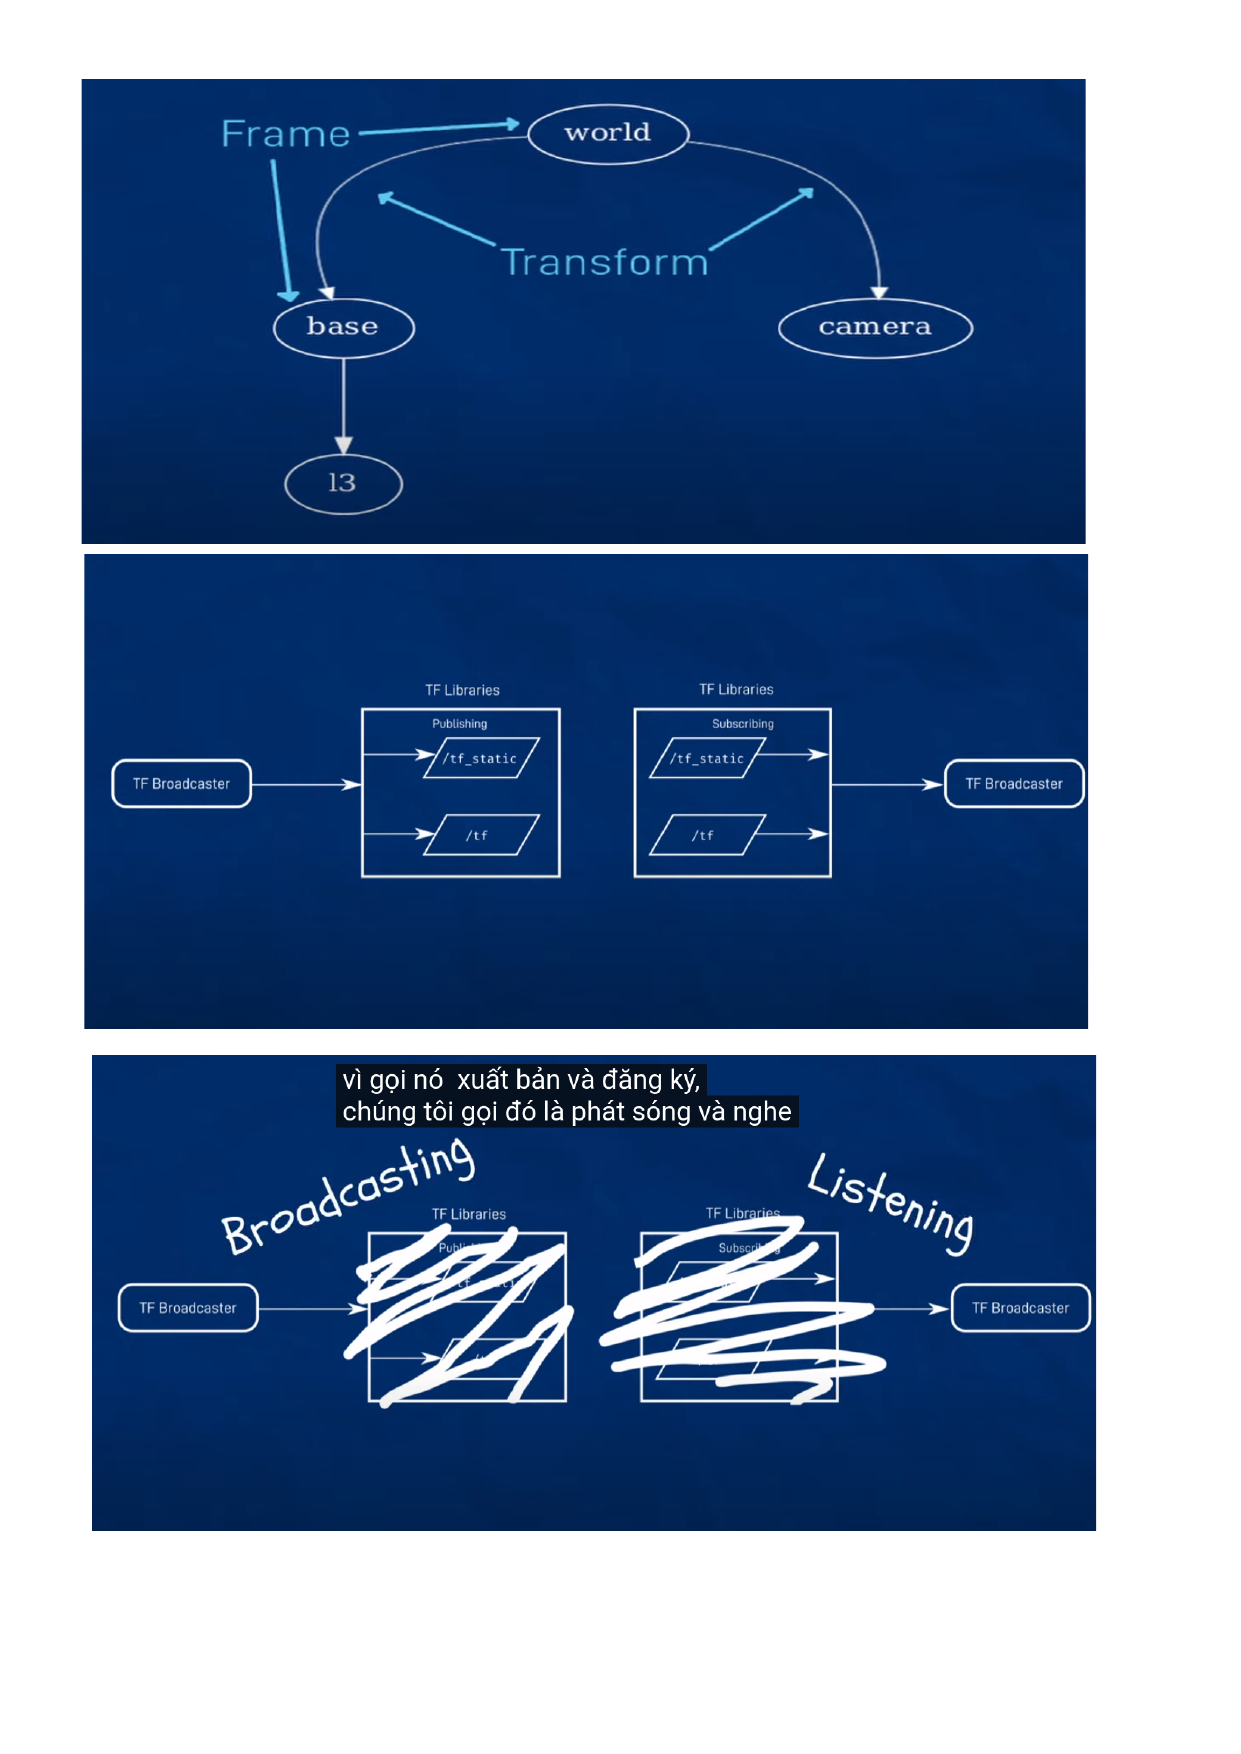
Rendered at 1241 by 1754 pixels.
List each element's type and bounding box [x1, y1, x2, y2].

picture [92, 1055, 1097, 1531]
picture [81, 79, 1086, 544]
picture [84, 554, 1089, 1029]
